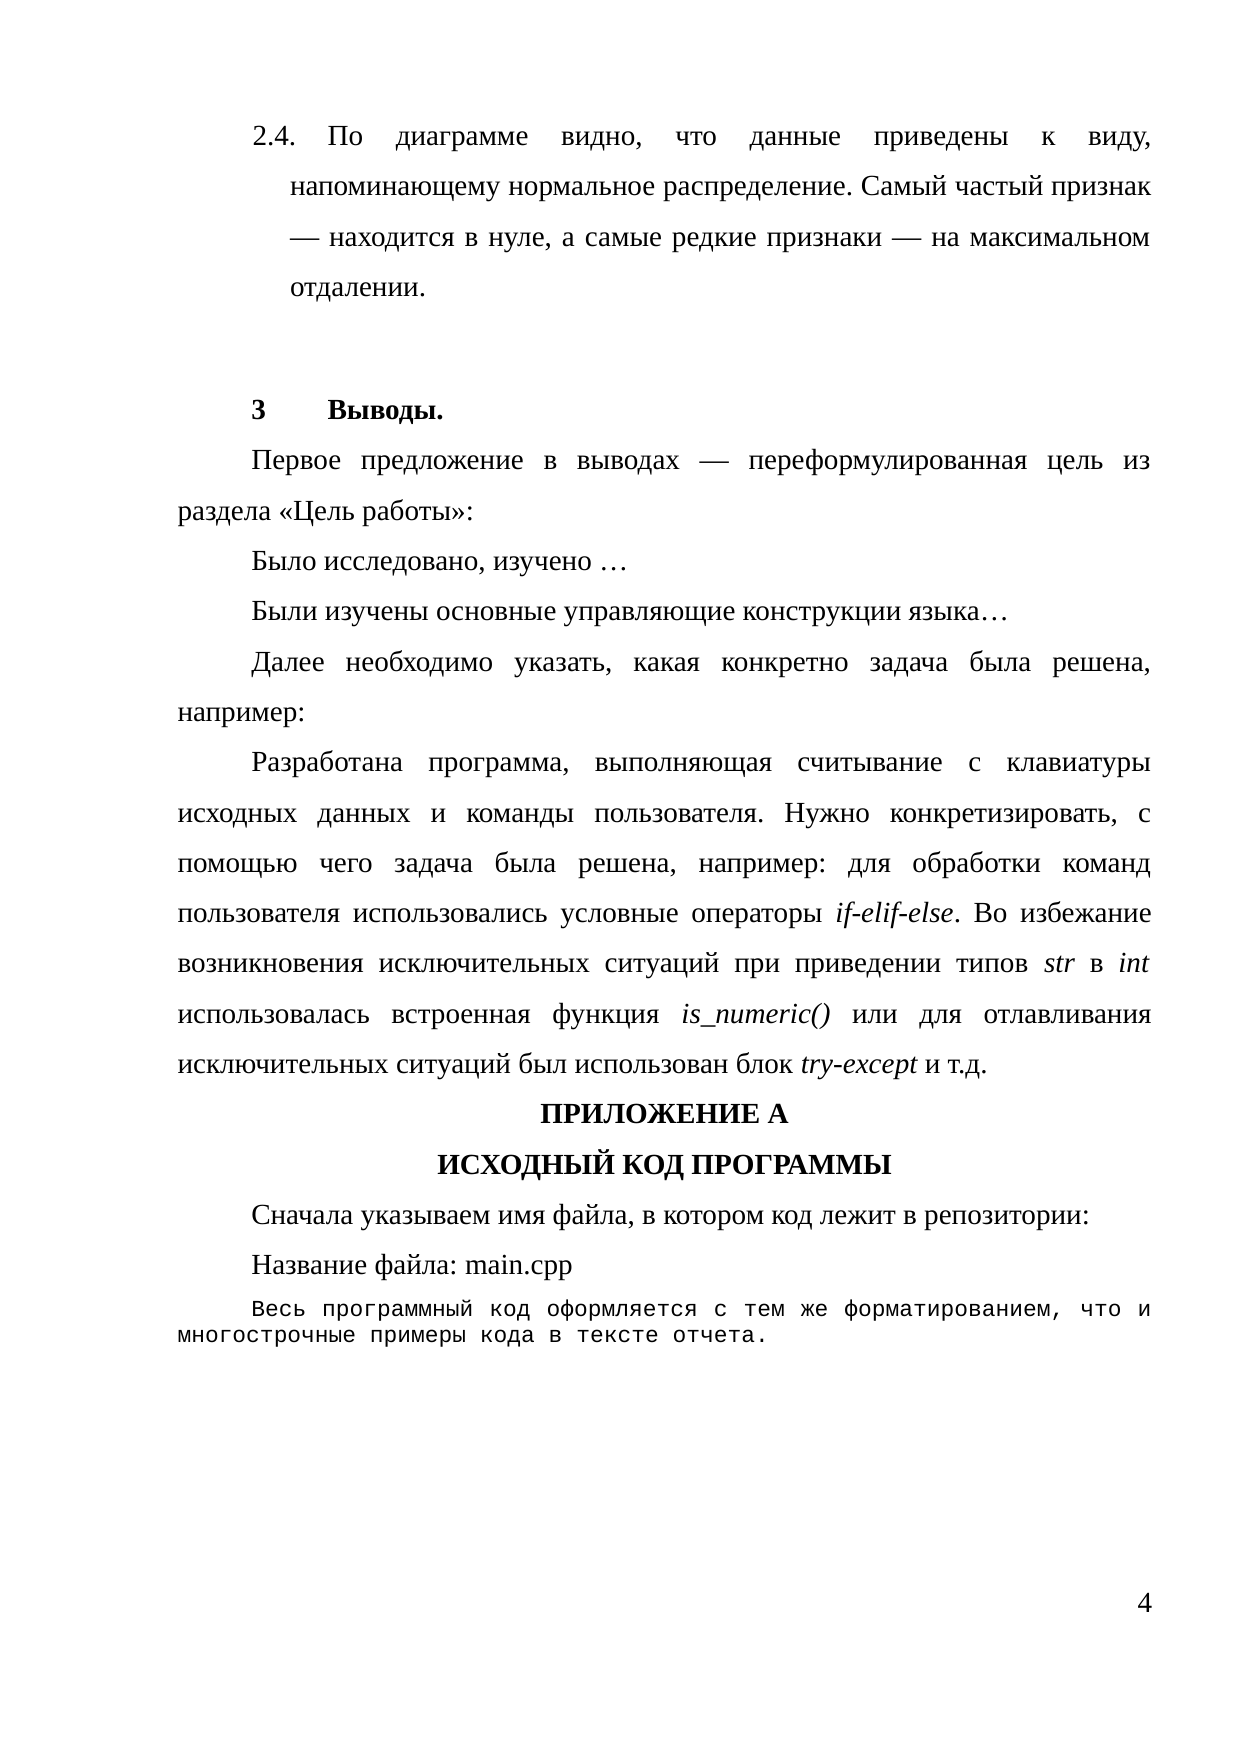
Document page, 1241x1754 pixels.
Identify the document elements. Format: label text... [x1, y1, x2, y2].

text Сначала указываем имя файла, в котором код лежит в репозитории: [177, 1197, 1152, 1231]
text Название файла: main.cpp [177, 1247, 1152, 1281]
text Были изучены основные управляющие конструкции языка… [177, 593, 1152, 627]
text Далее необходимо указать, какая конкретно задача была решена, например: [177, 644, 1152, 728]
text Первое предложение в выводах — переформулированная цель из раздела «Цель работы»: [177, 442, 1152, 526]
subtitle Приложение А Исходный код программы [177, 1097, 1152, 1180]
text Разработана программа, выполняющая считывание с клавиатуры исходных данных и команды пользователя. Нужно конкретизировать, с помощью чего задача была решена, например: для обработки команд пользователя использовались условные операторы if-elif-else. Во избежание возникновения исключительных ситуаций при приведении типов str в int использовалась встроенная функция is_numeric() или для отлавливания исключительных ситуаций был использован блок try-except и т.д. [177, 744, 1152, 1080]
text Было исследовано, изучено … [177, 543, 1152, 577]
list По диаграмме видно, что данные приведены к виду, напоминающему нормальное распределение. Самый частый признак — находится в нуле, а самые редкие признаки — на максимальном отдалении. [252, 118, 1152, 303]
subtitle Выводы. [177, 392, 1152, 426]
text Весь программный код оформляется с тем же форматированием, что и многострочные примеры кода в тексте отчета. [177, 1298, 1152, 1350]
